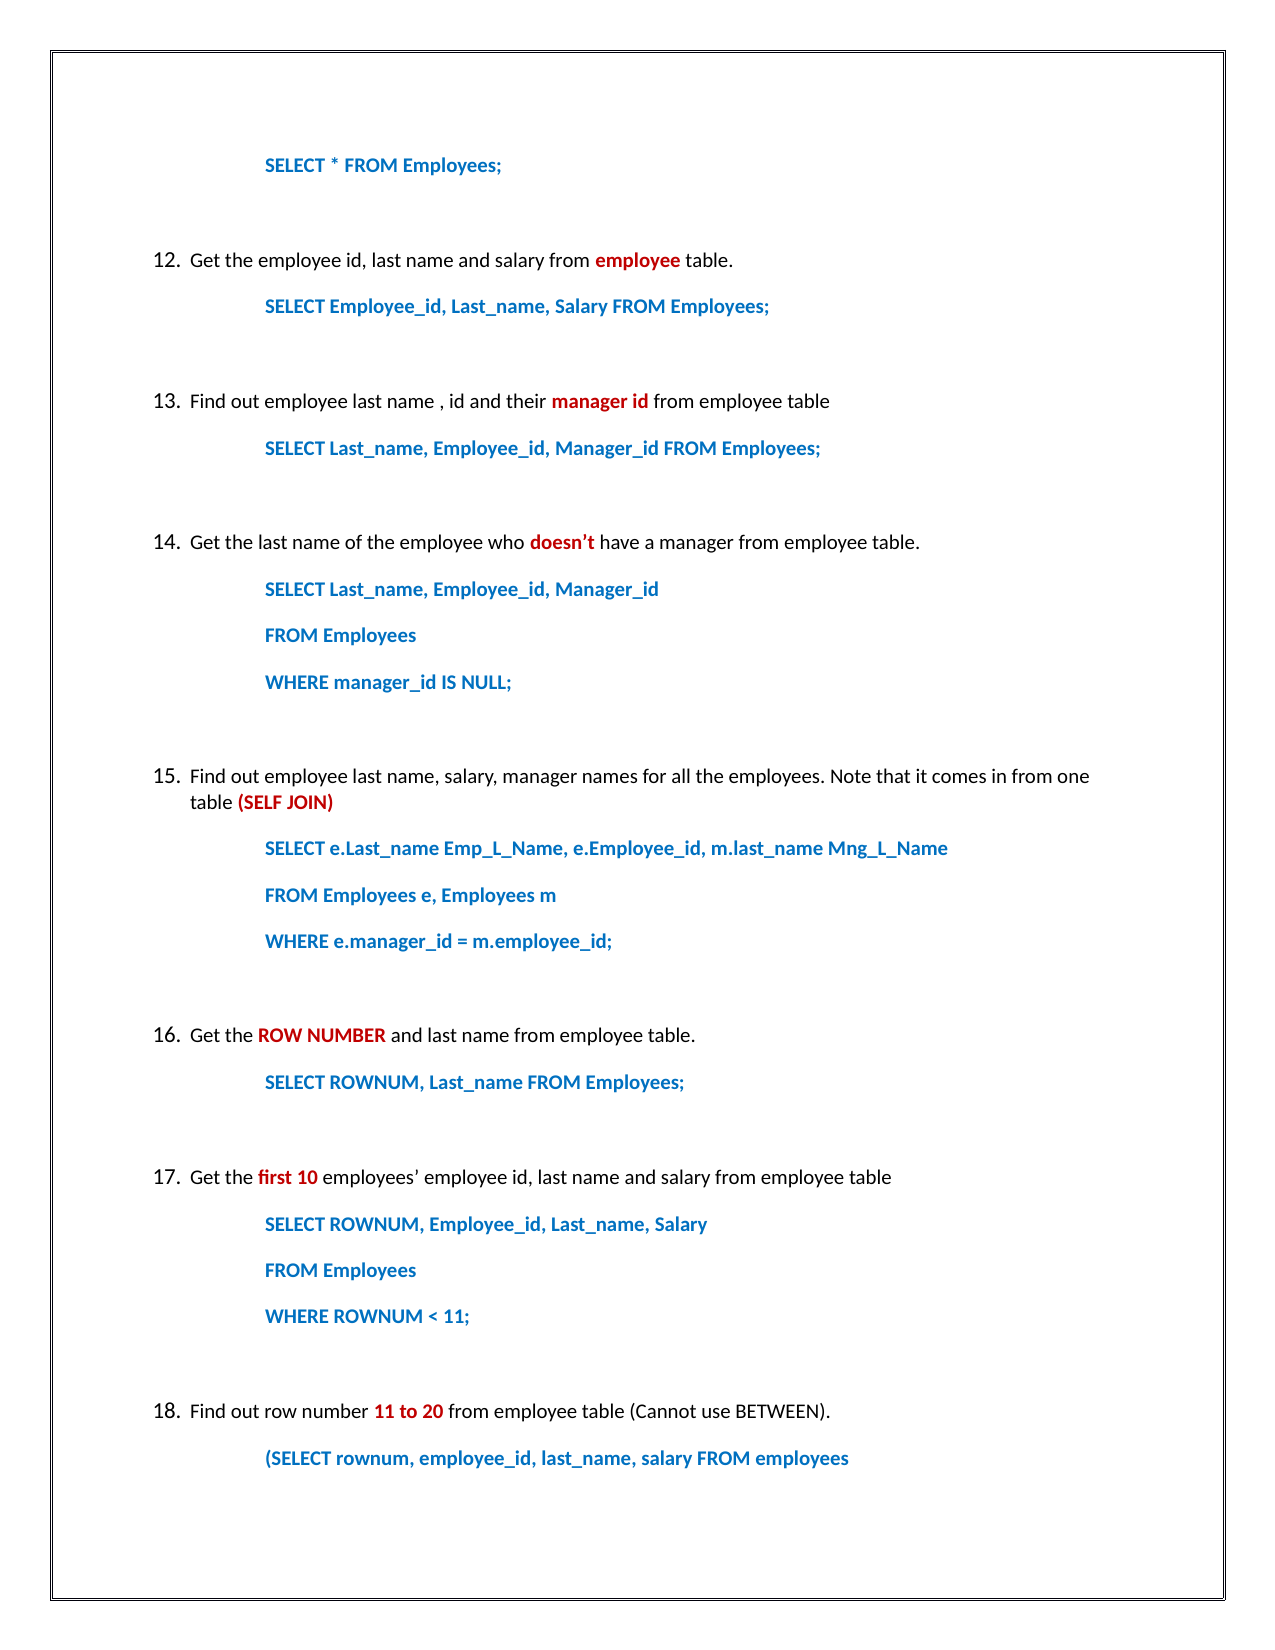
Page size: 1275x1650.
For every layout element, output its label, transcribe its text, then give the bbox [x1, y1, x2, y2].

text FROM Employees e, Employees m [265, 882, 1123, 907]
list Get the last name of the employee who doesn’t have a manager from employee table. [152, 527, 1123, 556]
list Get the employee id, last name and salary from employee table. [152, 245, 1123, 273]
text WHERE manager_id IS NULL; [265, 669, 1123, 694]
list Get the ROW NUMBER and last name from employee table. [152, 1021, 1123, 1049]
list Find out row number 11 to 20 from employee table (Cannot use BETWEEN). [152, 1396, 1123, 1424]
text SELECT e.Last_name Emp_L_Name, e.Employee_id, m.last_name Mng_L_Name [265, 836, 1123, 861]
text SELECT Last_name, Employee_id, Manager_id FROM Employees; [265, 435, 1123, 460]
text FROM Employees [265, 1257, 1123, 1282]
text WHERE e.manager_id = m.employee_id; [265, 928, 1123, 953]
text (SELECT rownum, employee_id, last_name, salary FROM employees [265, 1445, 1123, 1470]
text WHERE ROWNUM < 11; [265, 1303, 1123, 1329]
text SELECT Last_name, Employee_id, Manager_id [265, 576, 1123, 602]
text SELECT * FROM Employees; [265, 152, 1123, 178]
text SELECT ROWNUM, Last_name FROM Employees; [265, 1069, 1123, 1095]
list Find out employee last name, salary, manager names for all the employees. Note that it comes in from one table (SELF JOIN) [152, 761, 1123, 815]
list Find out employee last name , id and their manager id from employee table [152, 386, 1123, 414]
list Get the first 10 employees’ employee id, last name and salary from employee table [152, 1162, 1123, 1190]
text SELECT Employee_id, Last_name, Salary FROM Employees; [265, 294, 1123, 319]
text FROM Employees [265, 623, 1123, 648]
text SELECT ROWNUM, Employee_id, Last_name, Salary [265, 1211, 1123, 1236]
